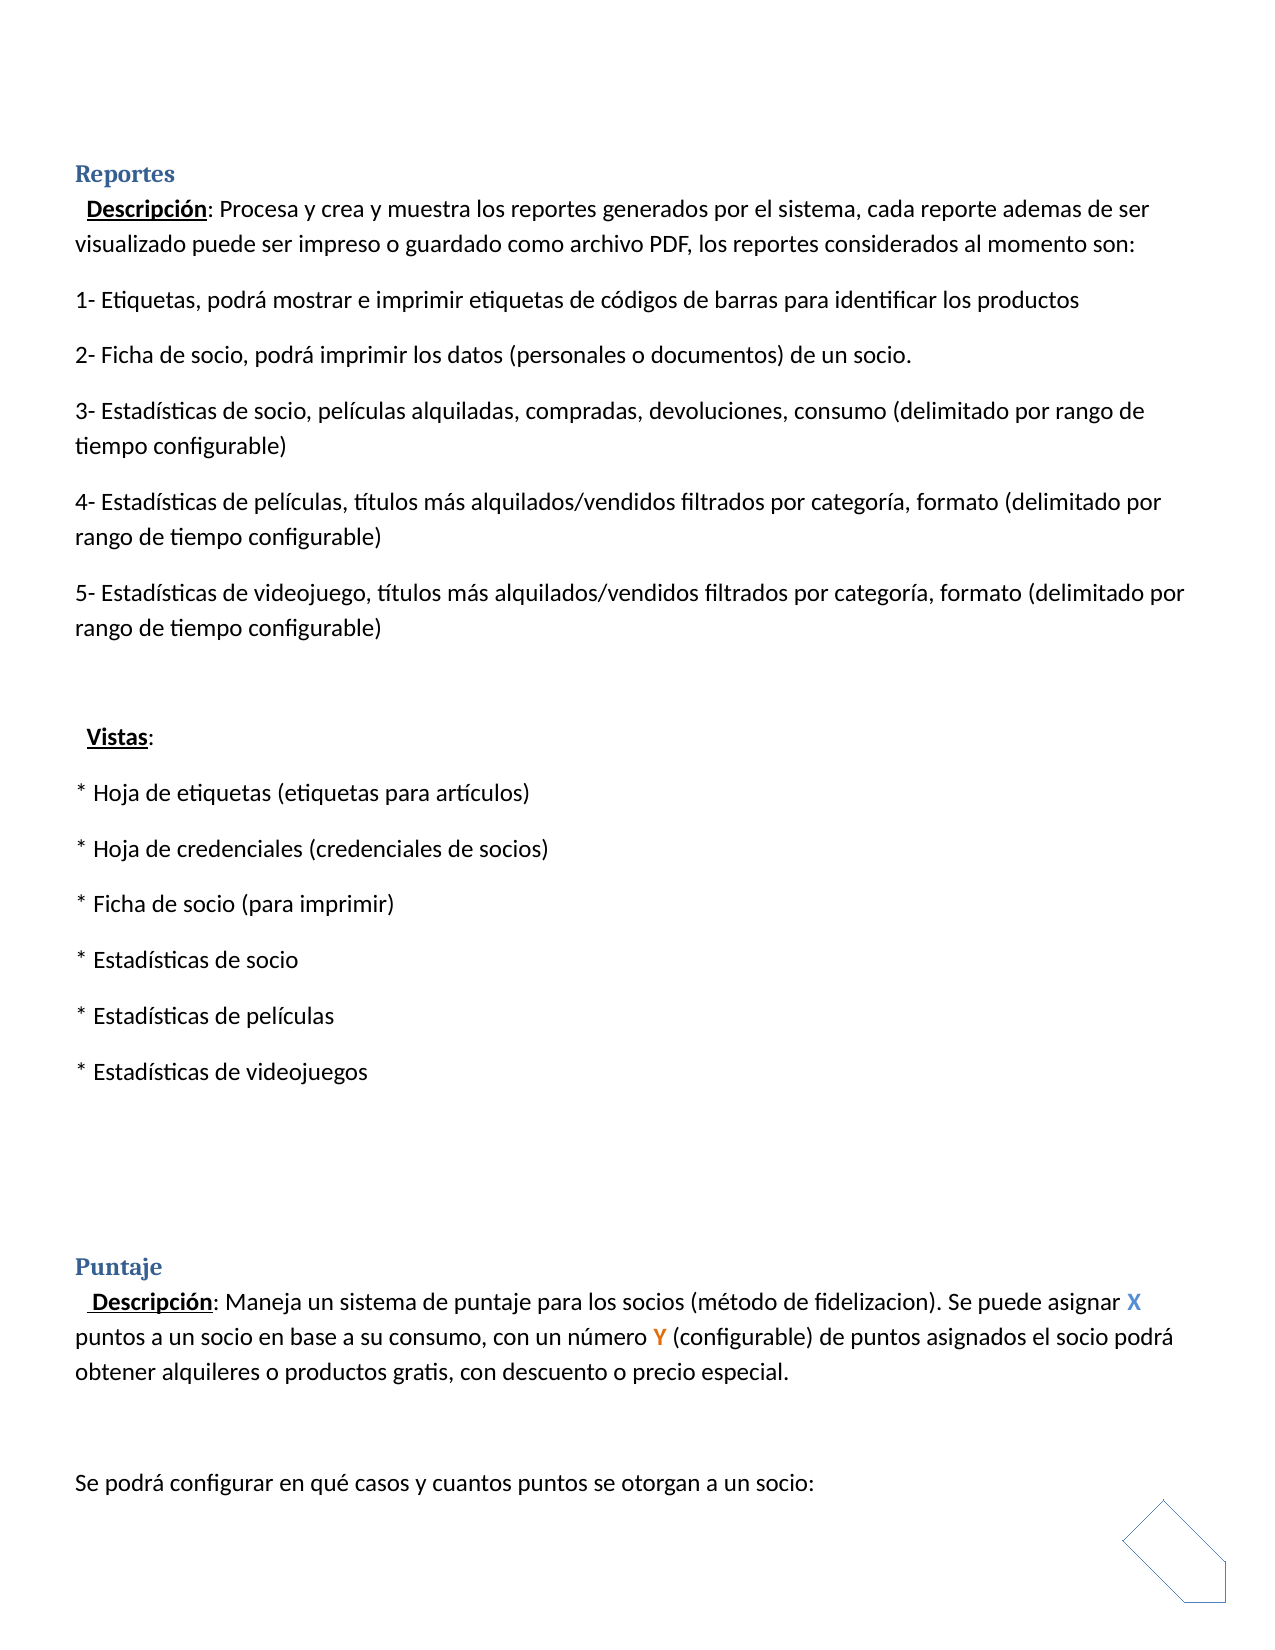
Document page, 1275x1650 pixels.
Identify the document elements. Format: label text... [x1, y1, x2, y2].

text 5- Estadísticas de videojuego, títulos más alquilados/vendidos filtrados por categoría, formato (delimitado por rango de tiempo configurable) [75, 577, 1200, 643]
text * Hoja de credenciales (credenciales de socios) [75, 833, 1200, 863]
subtitle Reportes [75, 160, 1200, 189]
text * Estadísticas de películas [75, 1000, 1200, 1031]
text * Hoja de etiquetas (etiquetas para artículos) [75, 777, 1200, 807]
text Descripción: Procesa y crea y muestra los reportes generados por el sistema, cada reporte ademas de ser visualizado puede ser impreso o guardado como archivo PDF, los reportes considerados al momento son: [75, 193, 1200, 258]
text 4- Estadísticas de películas, títulos más alquilados/vendidos filtrados por categoría, formato (delimitado por rango de tiempo configurable) [75, 486, 1200, 552]
text 1- Etiquetas, podrá mostrar e imprimir etiquetas de códigos de barras para identificar los productos [75, 284, 1200, 314]
text * Estadísticas de videojuegos [75, 1056, 1200, 1087]
text * Ficha de socio (para imprimir) [75, 888, 1200, 919]
text * Estadísticas de socio [75, 944, 1200, 975]
text 2- Ficha de socio, podrá imprimir los datos (personales o documentos) de un socio. [75, 340, 1200, 370]
text Descripción: Maneja un sistema de puntaje para los socios (método de fidelizacion). Se puede asignar X puntos a un socio en base a su consumo, con un número Y (configurable) de puntos asignados el socio podrá obtener alquileres o productos gratis, con descuento o precio especial. [75, 1286, 1200, 1386]
text 3- Estadísticas de socio, películas alquiladas, compradas, devoluciones, consumo (delimitado por rango de tiempo configurable) [75, 396, 1200, 461]
text Se podrá configurar en qué casos y cuantos puntos se otorgan a un socio: [75, 1467, 1200, 1498]
text Vistas: [75, 721, 1200, 752]
subtitle Puntaje [75, 1253, 1200, 1281]
